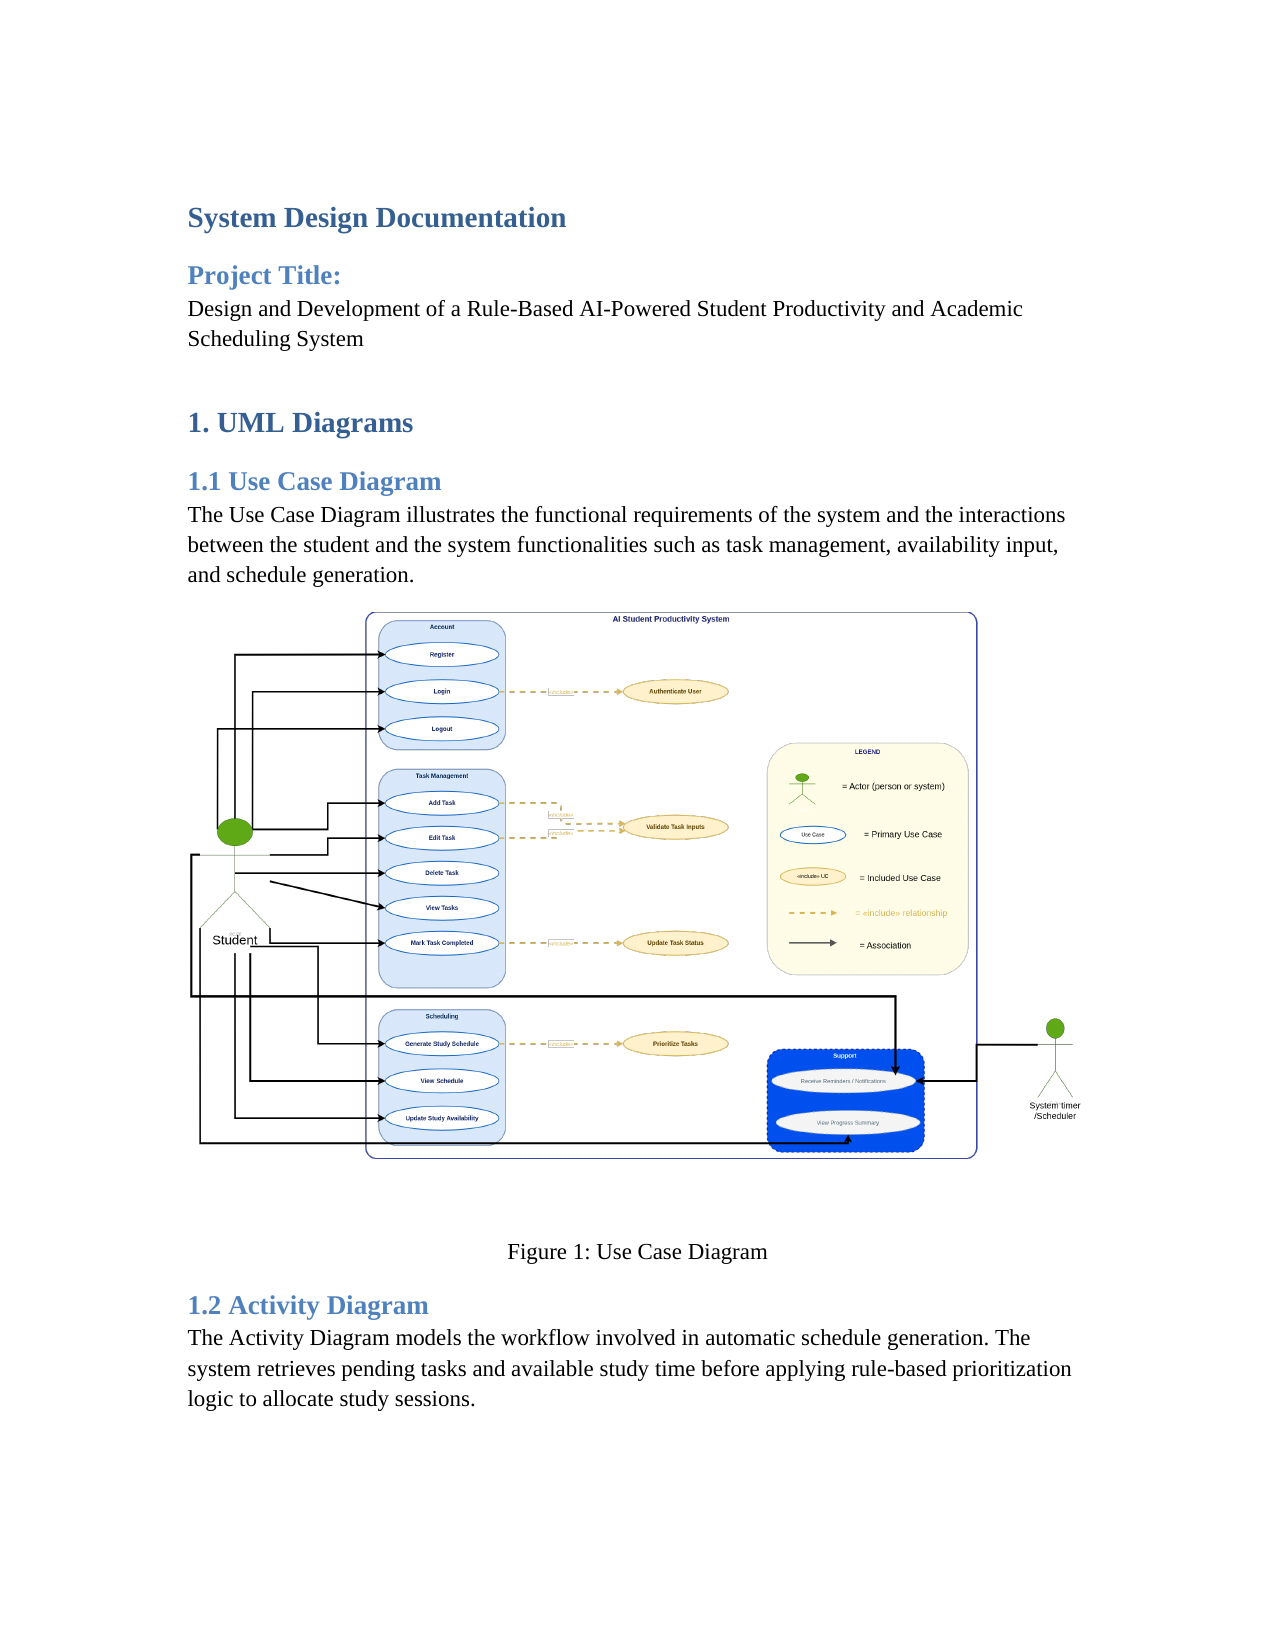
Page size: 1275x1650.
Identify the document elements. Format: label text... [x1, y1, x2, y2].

subtitle 1.2 Activity Diagram [187, 1289, 1087, 1320]
subtitle 1. UML Diagrams [187, 406, 1087, 439]
subtitle Project Title: [187, 259, 1087, 291]
subtitle 1.1 Use Case Diagram [187, 465, 1087, 496]
text The Use Case Diagram illustrates the functional requirements of the system and the interactions between the student and the system functionalities such as task management, availability input, and schedule generation. [187, 501, 1087, 587]
picture [187, 612, 1088, 1159]
text Figure 1: Use Case Diagram [187, 1238, 1087, 1264]
text Design and Development of a Rule-Based AI-Powered Student Productivity and Academic Scheduling System [187, 295, 1087, 352]
text The Activity Diagram models the workflow involved in automatic schedule generation. The system retrieves pending tasks and available study time before applying rule-based prioritization logic to allocate study sessions. [187, 1324, 1087, 1411]
subtitle System Design Documentation [187, 200, 1087, 233]
